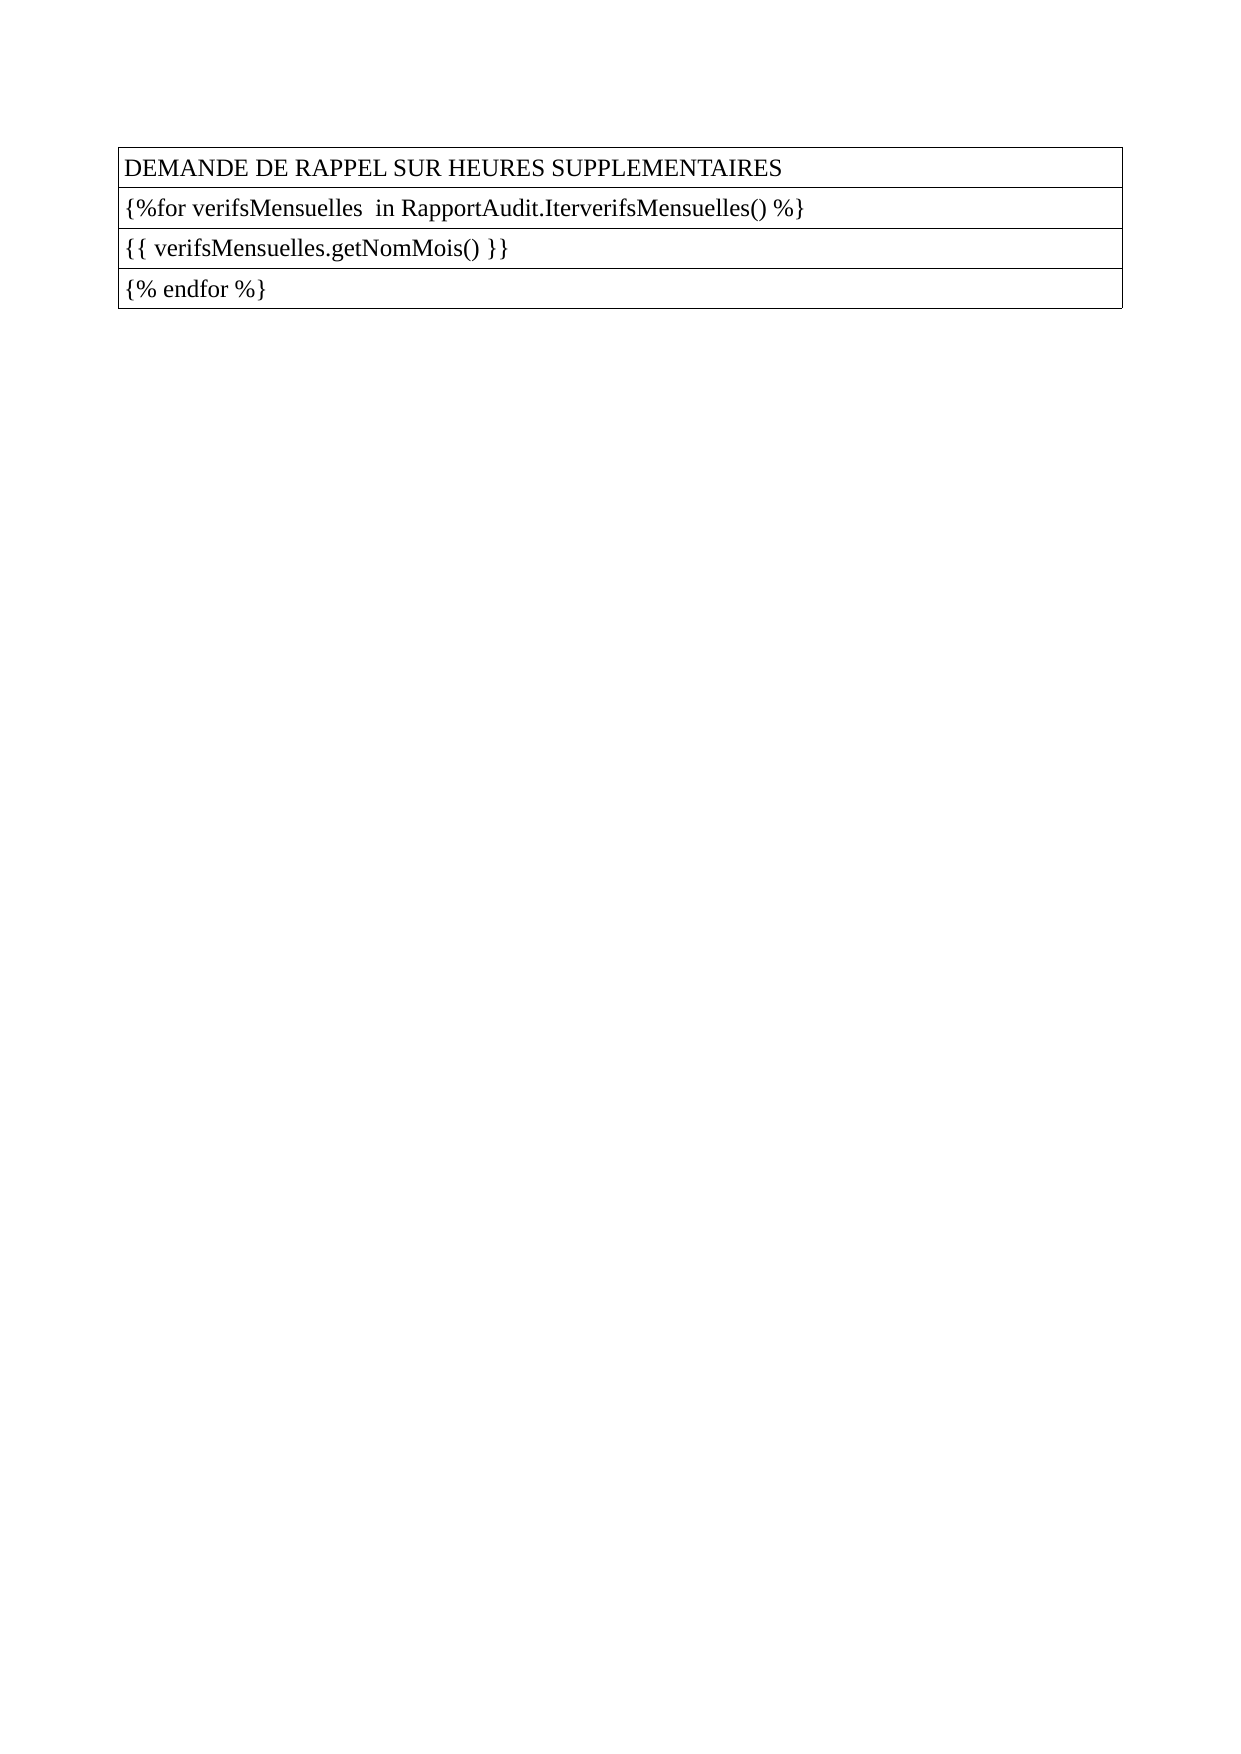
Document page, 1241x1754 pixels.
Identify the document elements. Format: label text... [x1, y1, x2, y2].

table_cell {{ verifsMensuelles.getNomMois() }} [119, 229, 1122, 268]
table_cell {%for verifsMensuelles in RapportAudit.IterverifsMensuelles() %} [119, 188, 1122, 227]
table_header DEMANDE DE RAPPEL SUR HEURES SUPPLEMENTAIRES [119, 148, 1122, 187]
table_cell {% endfor %} [119, 269, 1122, 308]
